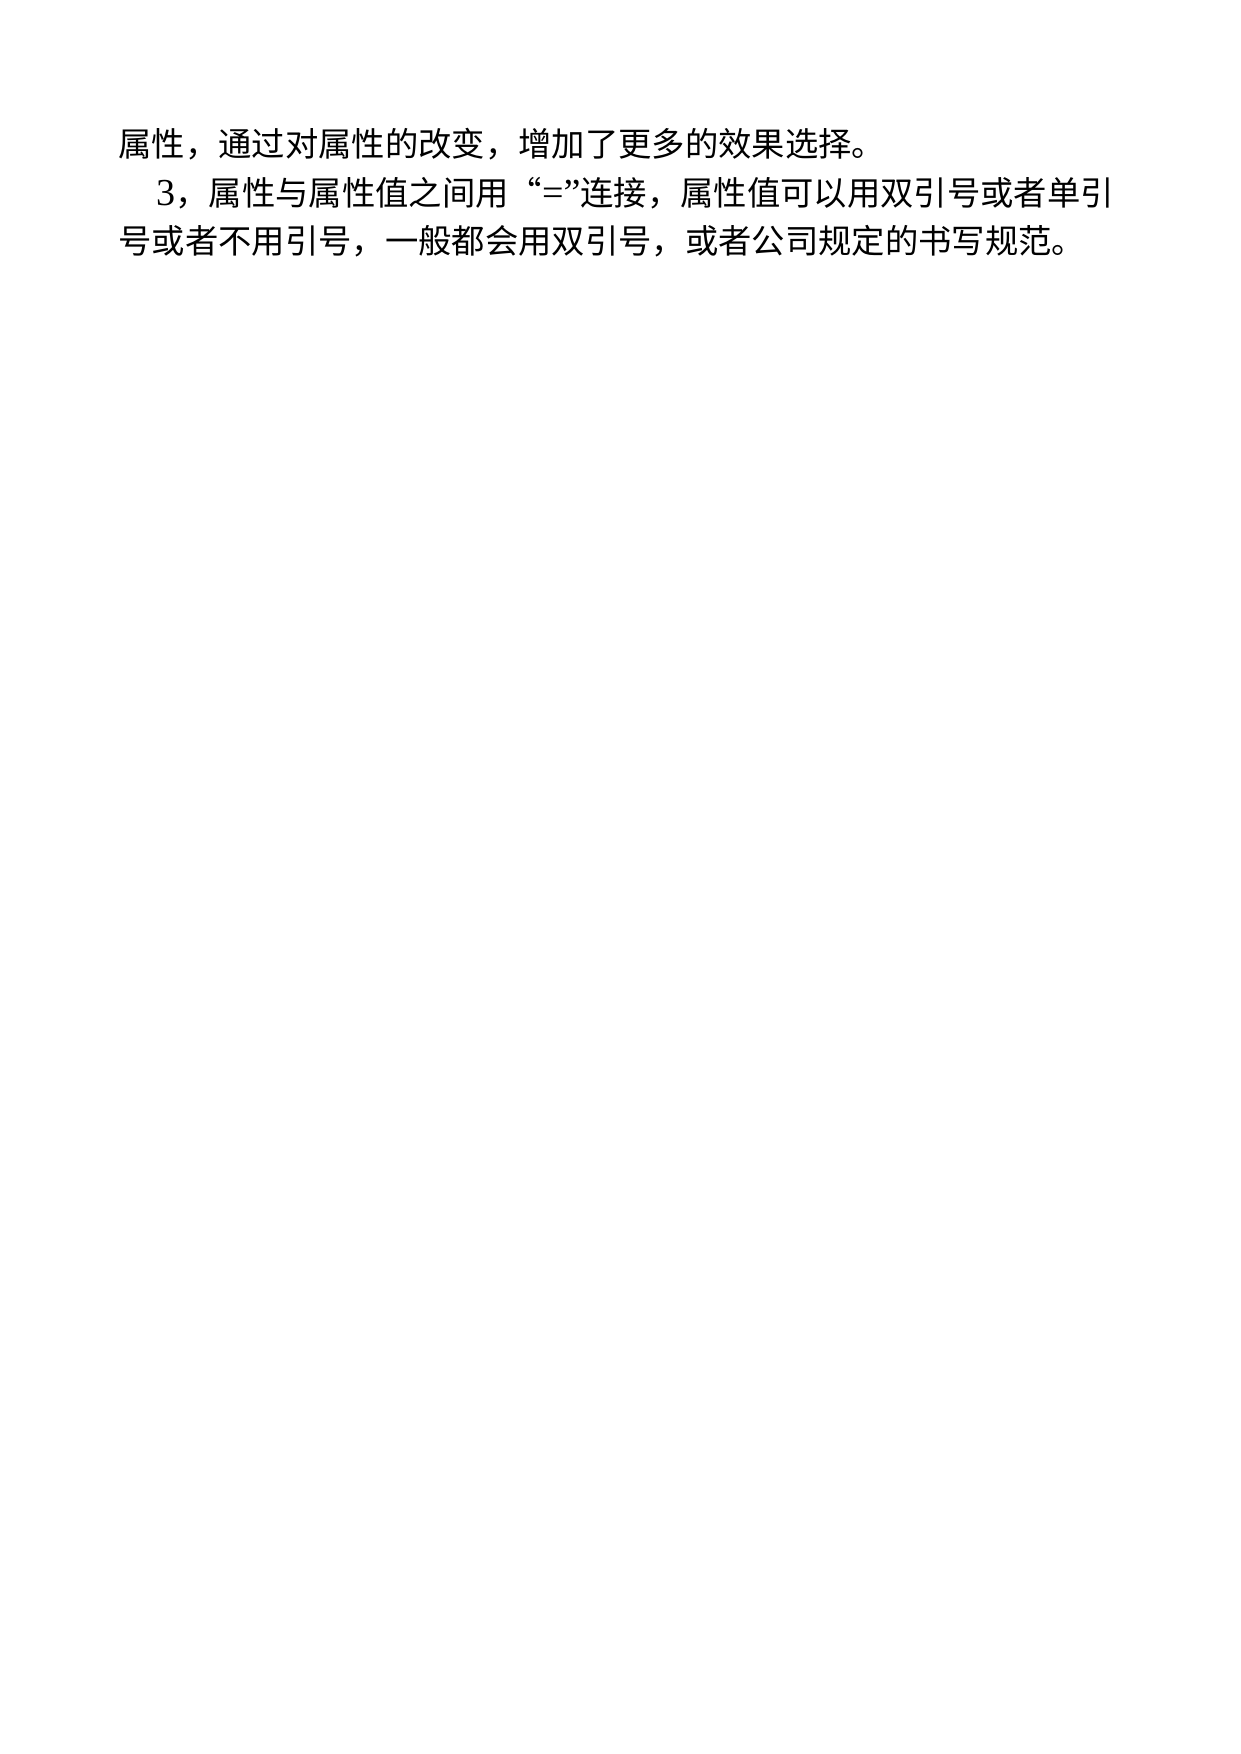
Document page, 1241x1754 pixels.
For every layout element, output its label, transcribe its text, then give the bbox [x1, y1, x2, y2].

text 3，属性与属性值之间用“=”连接，属性值可以用双引号或者单引号或者不用引号，一般都会用双引号，或者公司规定的书写规范。 [118, 166, 1122, 263]
text 属性，通过对属性的改变，增加了更多的效果选择。 [118, 118, 1122, 166]
